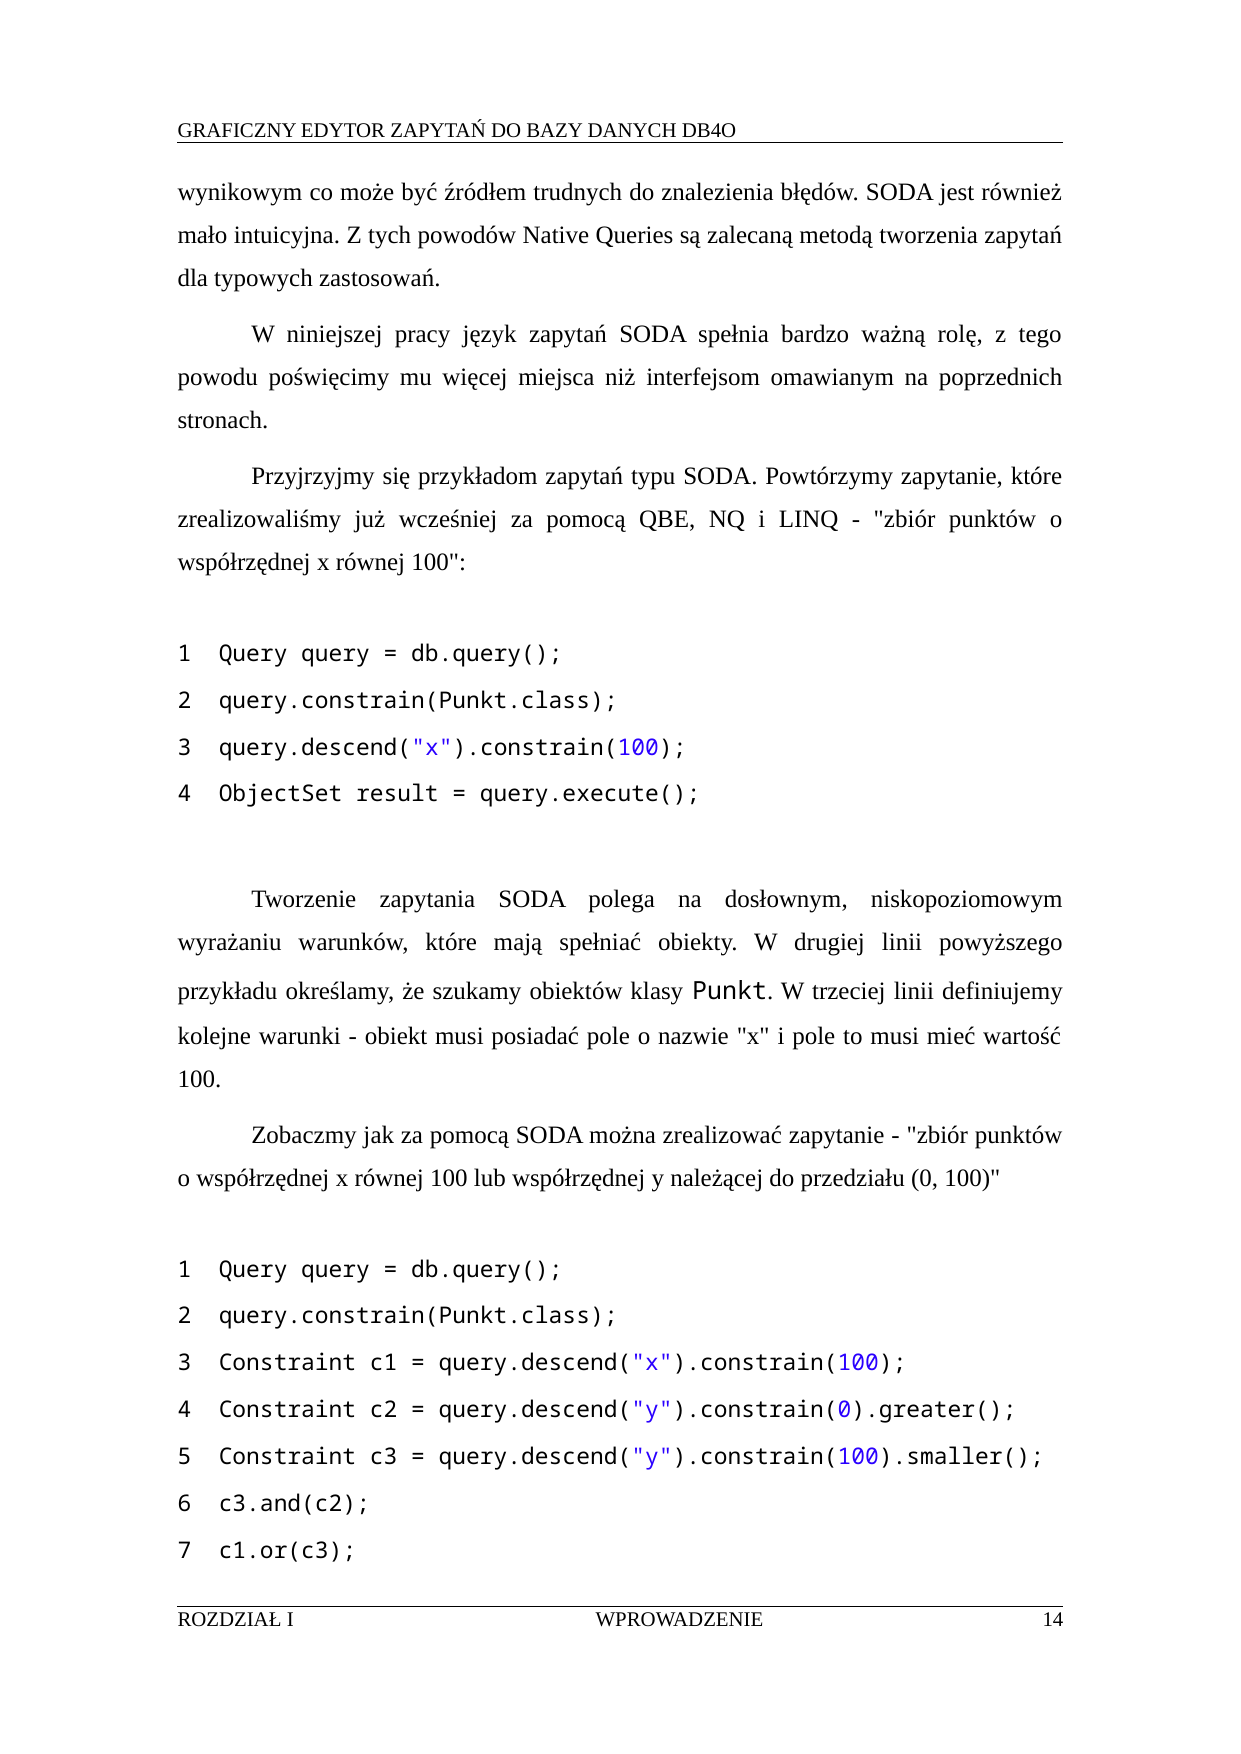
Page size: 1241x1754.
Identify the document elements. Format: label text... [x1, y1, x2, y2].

text wynikowym co może być źródłem trudnych do znalezienia błędów. SODA jest również mało intuicyjna. Z tych powodów Native Queries są zalecaną metodą tworzenia zapytań dla typowych zastosowań. [177, 177, 1063, 292]
text 6 c3.and(c2); [177, 1487, 1063, 1518]
text 4 ObjectSet result = query.execute(); [177, 777, 1063, 809]
text 2 query.constrain(Punkt.class); [177, 1299, 1063, 1331]
text 7 c1.or(c3); [177, 1534, 1063, 1565]
text W niniejszej pracy język zapytań SODA spełnia bardzo ważną rolę, z tego powodu poświęcimy mu więcej miejsca niż interfejsom omawianym na poprzednich stronach. [177, 319, 1063, 434]
text 4 Constraint c2 = query.descend("y").constrain(0).greater(); [177, 1393, 1063, 1424]
text 2 query.constrain(Punkt.class); [177, 684, 1063, 715]
text 5 Constraint c3 = query.descend("y").constrain(100).smaller(); [177, 1440, 1063, 1471]
text Tworzenie zapytania SODA polega na dosłownym, niskopoziomowym wyrażaniu warunków, które mają spełniać obiekty. W drugiej linii powyższego przykładu określamy, że szukamy obiektów klasy Punkt. W trzeciej linii definiujemy kolejne warunki - obiekt musi posiadać pole o nazwie "x" i pole to musi mieć wartość 100. [177, 884, 1063, 1093]
text 3 Constraint c1 = query.descend("x").constrain(100); [177, 1346, 1063, 1377]
text 3 query.descend("x").constrain(100); [177, 731, 1063, 762]
text 1 Query query = db.query(); [177, 1252, 1063, 1284]
text 1 Query query = db.query(); [177, 637, 1063, 668]
text Zobaczmy jak za pomocą SODA można zrealizować zapytanie - "zbiór punktów o współrzędnej x równej 100 lub współrzędnej y należącej do przedziału (0, 100)" [177, 1120, 1063, 1192]
text Przyjrzyjmy się przykładom zapytań typu SODA. Powtórzymy zapytanie, które zrealizowaliśmy już wcześniej za pomocą QBE, NQ i LINQ - "zbiór punktów o współrzędnej x równej 100": [177, 461, 1063, 576]
